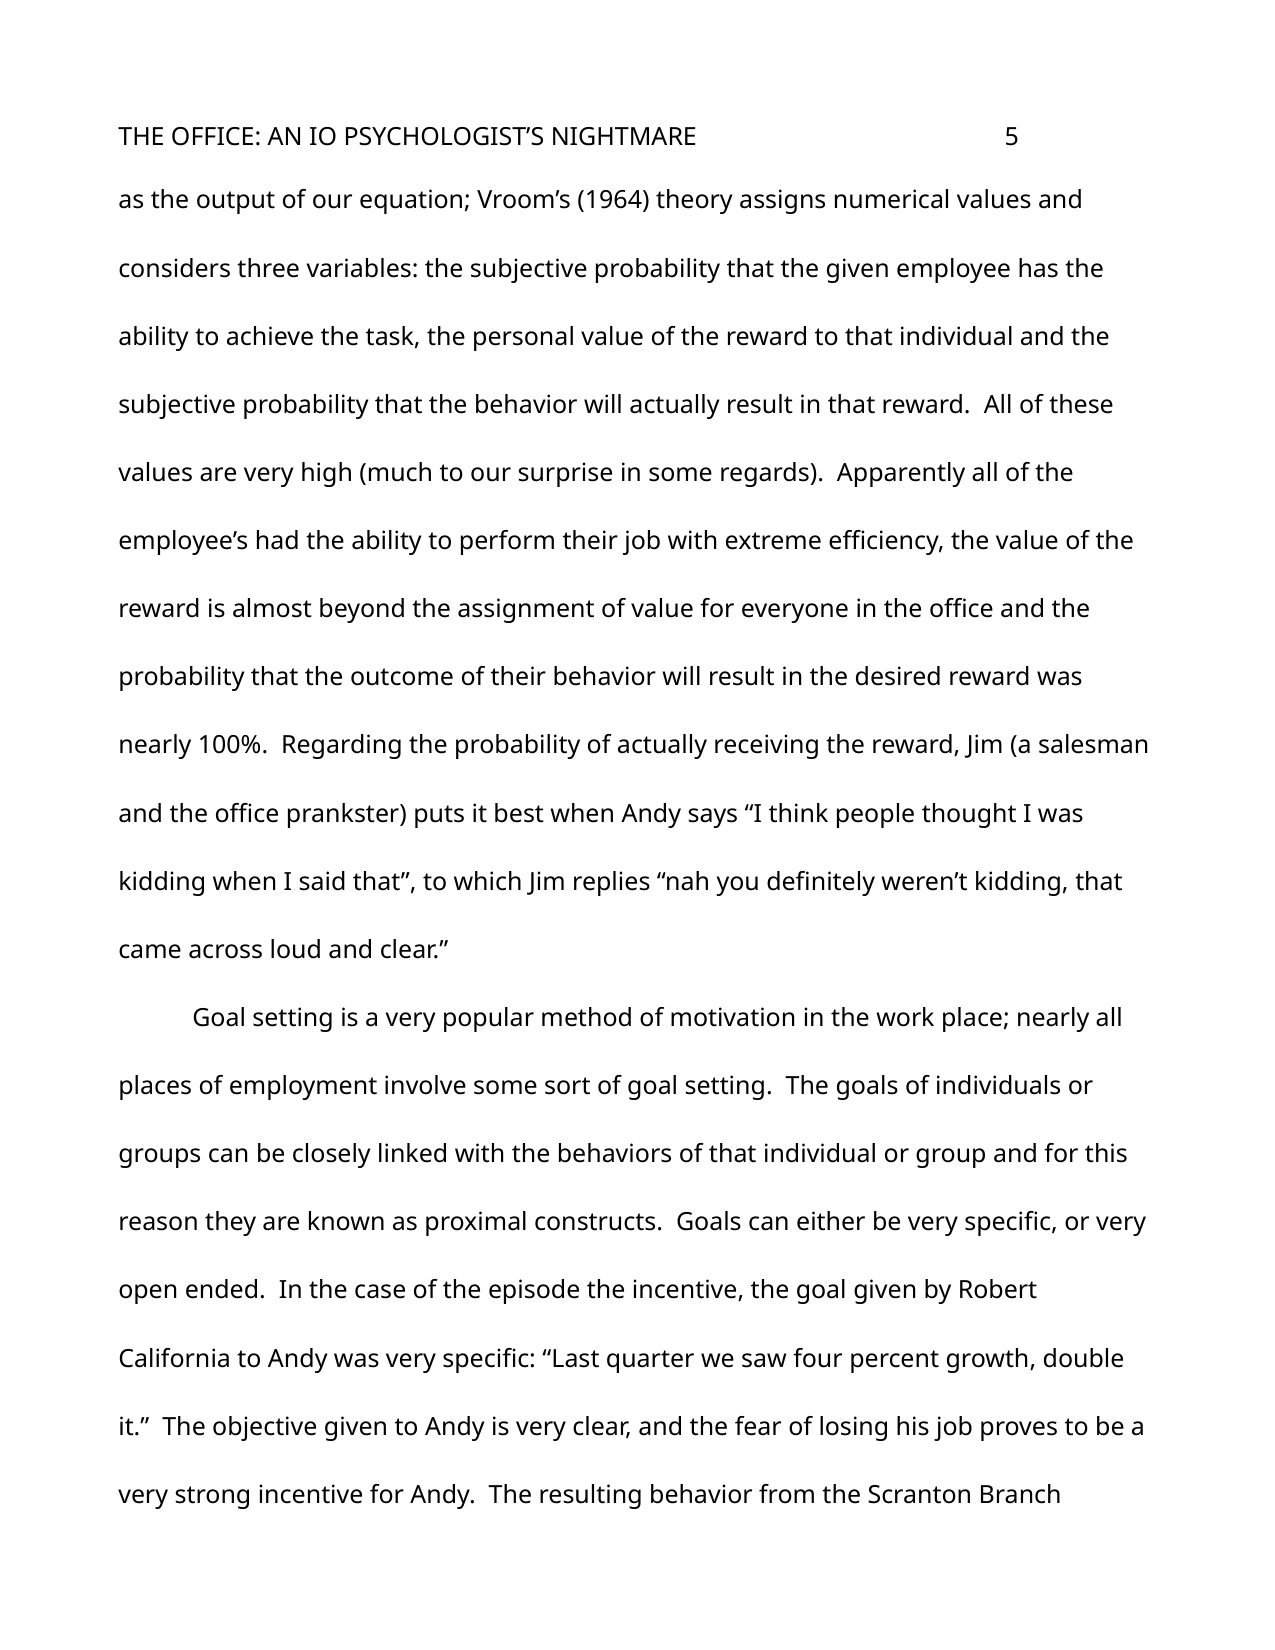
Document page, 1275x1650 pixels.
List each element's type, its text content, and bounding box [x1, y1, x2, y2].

text as the output of our equation; Vroom’s (1964) theory assigns numerical values and considers three variables: the subjective probability that the given employee has the ability to achieve the task, the personal value of the reward to that individual and the subjective probability that the behavior will actually result in that reward. All of these values are very high (much to our surprise in some regards). Apparently all of the employee’s had the ability to perform their job with extreme efficiency, the value of the reward is almost beyond the assignment of value for everyone in the office and the probability that the outcome of their behavior will result in the desired reward was nearly 100%. Regarding the probability of actually receiving the reward, Jim (a salesman and the office prankster) puts it best when Andy says “I think people thought I was kidding when I said that”, to which Jim replies “nah you definitely weren’t kidding, that came across loud and clear.” [118, 182, 1157, 966]
text Goal setting is a very popular method of motivation in the work place; nearly all places of employment involve some sort of goal setting. The goals of individuals or groups can ​be closely linked with the behaviors of that individual or group and for this reason they are known as proximal constructs. Goals can either be very specific, or very open ended. In the case of the episode the incentive, the goal given by Robert California to Andy was very specific: “Last quarter we saw four percent growth, double it.” The objective given to Andy is very clear, and the fear of losing his job proves to be a very strong incentive for Andy. The resulting behavior from the Scranton Branch [118, 1000, 1157, 1511]
